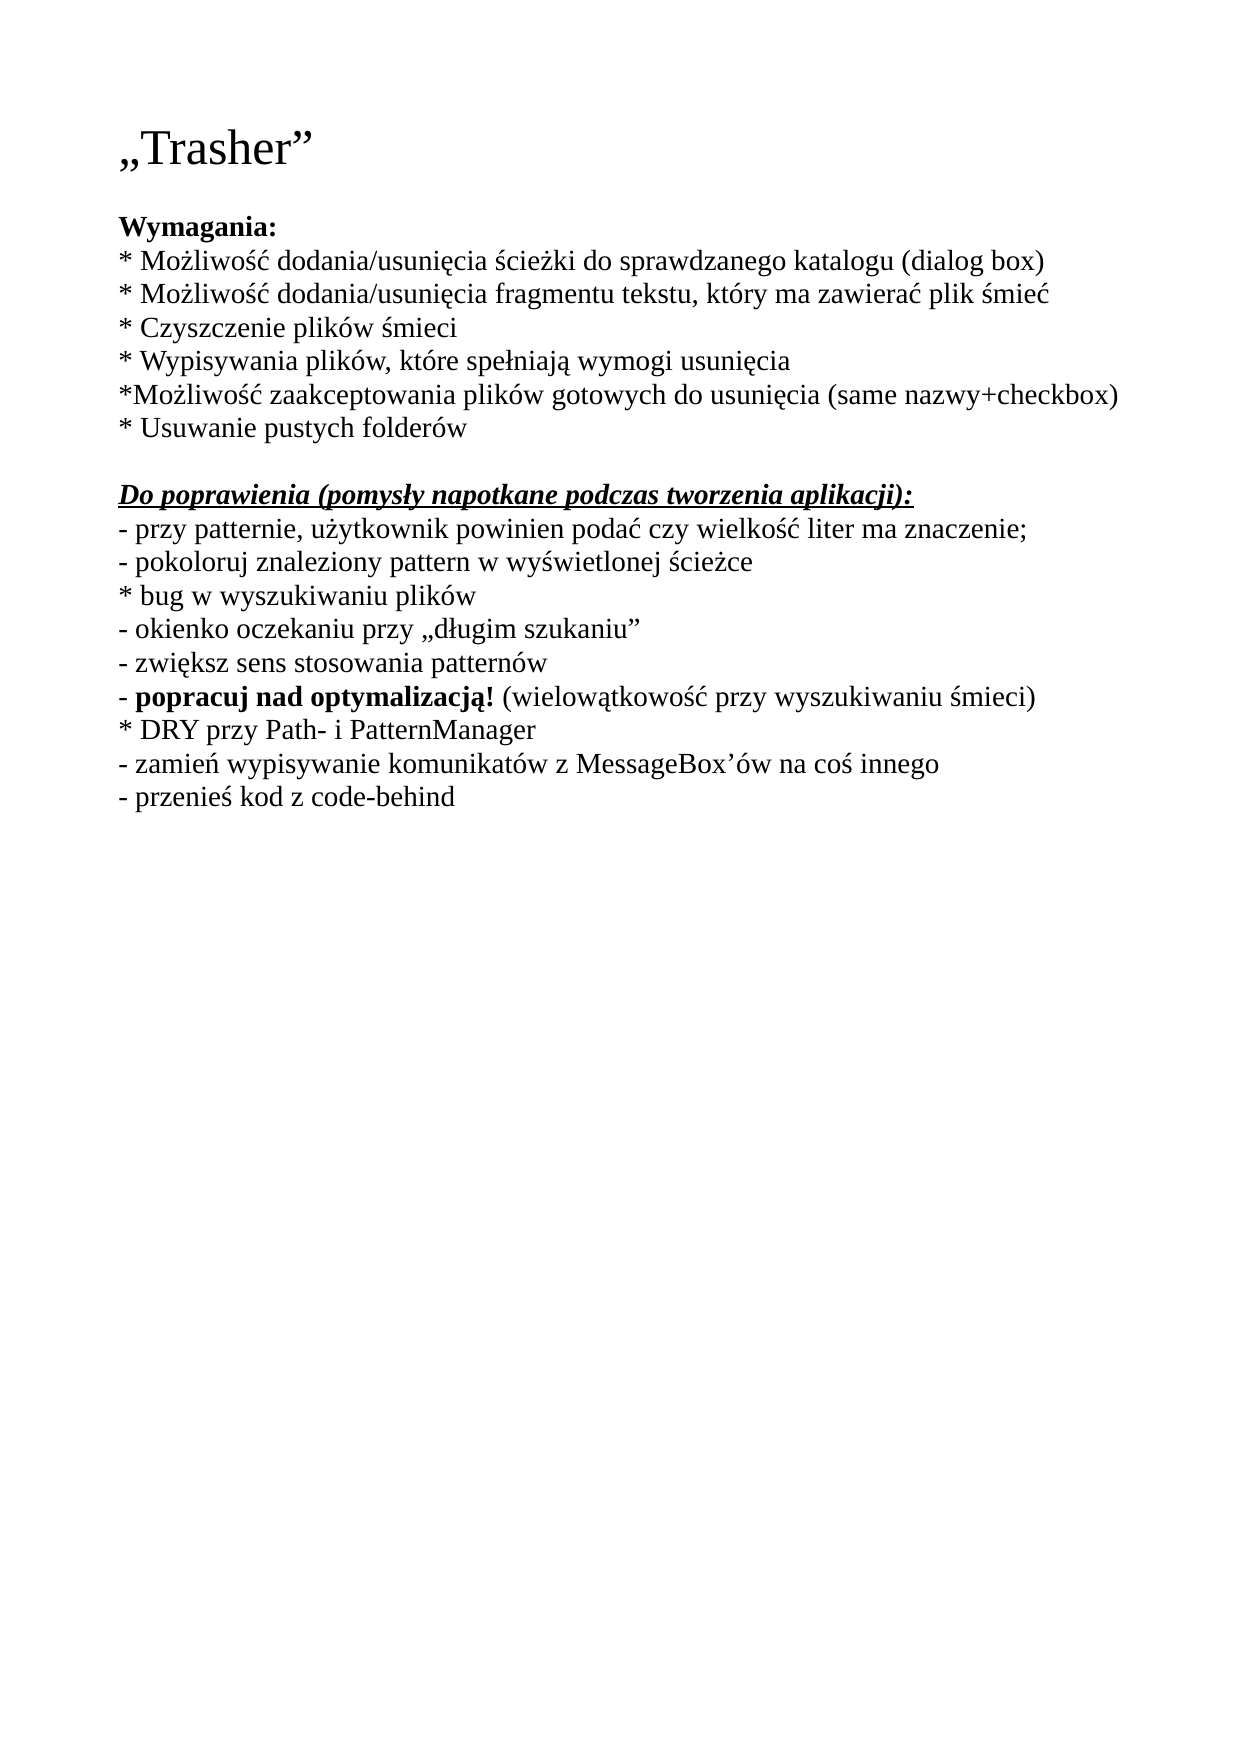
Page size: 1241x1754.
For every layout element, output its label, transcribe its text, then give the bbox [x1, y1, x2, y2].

text * Wypisywania plików, które spełniają wymogi usunięcia [118, 343, 1122, 377]
text Wymagania: [118, 209, 1122, 243]
text - pokoloruj znaleziony pattern w wyświetlonej ścieżce [118, 544, 1122, 578]
text * Czyszczenie plików śmieci [118, 310, 1122, 343]
text - okienko oczekaniu przy „długim szukaniu” [118, 612, 1122, 645]
text - przy patternie, użytkownik powinien podać czy wielkość liter ma znaczenie; [118, 511, 1122, 544]
text - przenieś kod z code-behind [118, 779, 1122, 813]
text *Możliwość zaakceptowania plików gotowych do usunięcia (same nazwy+checkbox) [118, 377, 1122, 410]
text Do poprawienia (pomysły napotkane podczas tworzenia aplikacji): [118, 477, 1122, 511]
text * Usuwanie pustych folderów [118, 410, 1122, 444]
text „Trasher” [118, 118, 1122, 176]
text - zwiększ sens stosowania patternów [118, 645, 1122, 679]
text * Możliwość dodania/usunięcia fragmentu tekstu, który ma zawierać plik śmieć [118, 276, 1122, 310]
text * Możliwość dodania/usunięcia ścieżki do sprawdzanego katalogu (dialog box) [118, 243, 1122, 276]
text - popracuj nad optymalizacją! (wielowątkowość przy wyszukiwaniu śmieci) [118, 679, 1122, 712]
text * bug w wyszukiwaniu plików [118, 578, 1122, 612]
text - zamień wypisywanie komunikatów z MessageBox’ów na coś innego [118, 746, 1122, 779]
text * DRY przy Path- i PatternManager [118, 712, 1122, 746]
